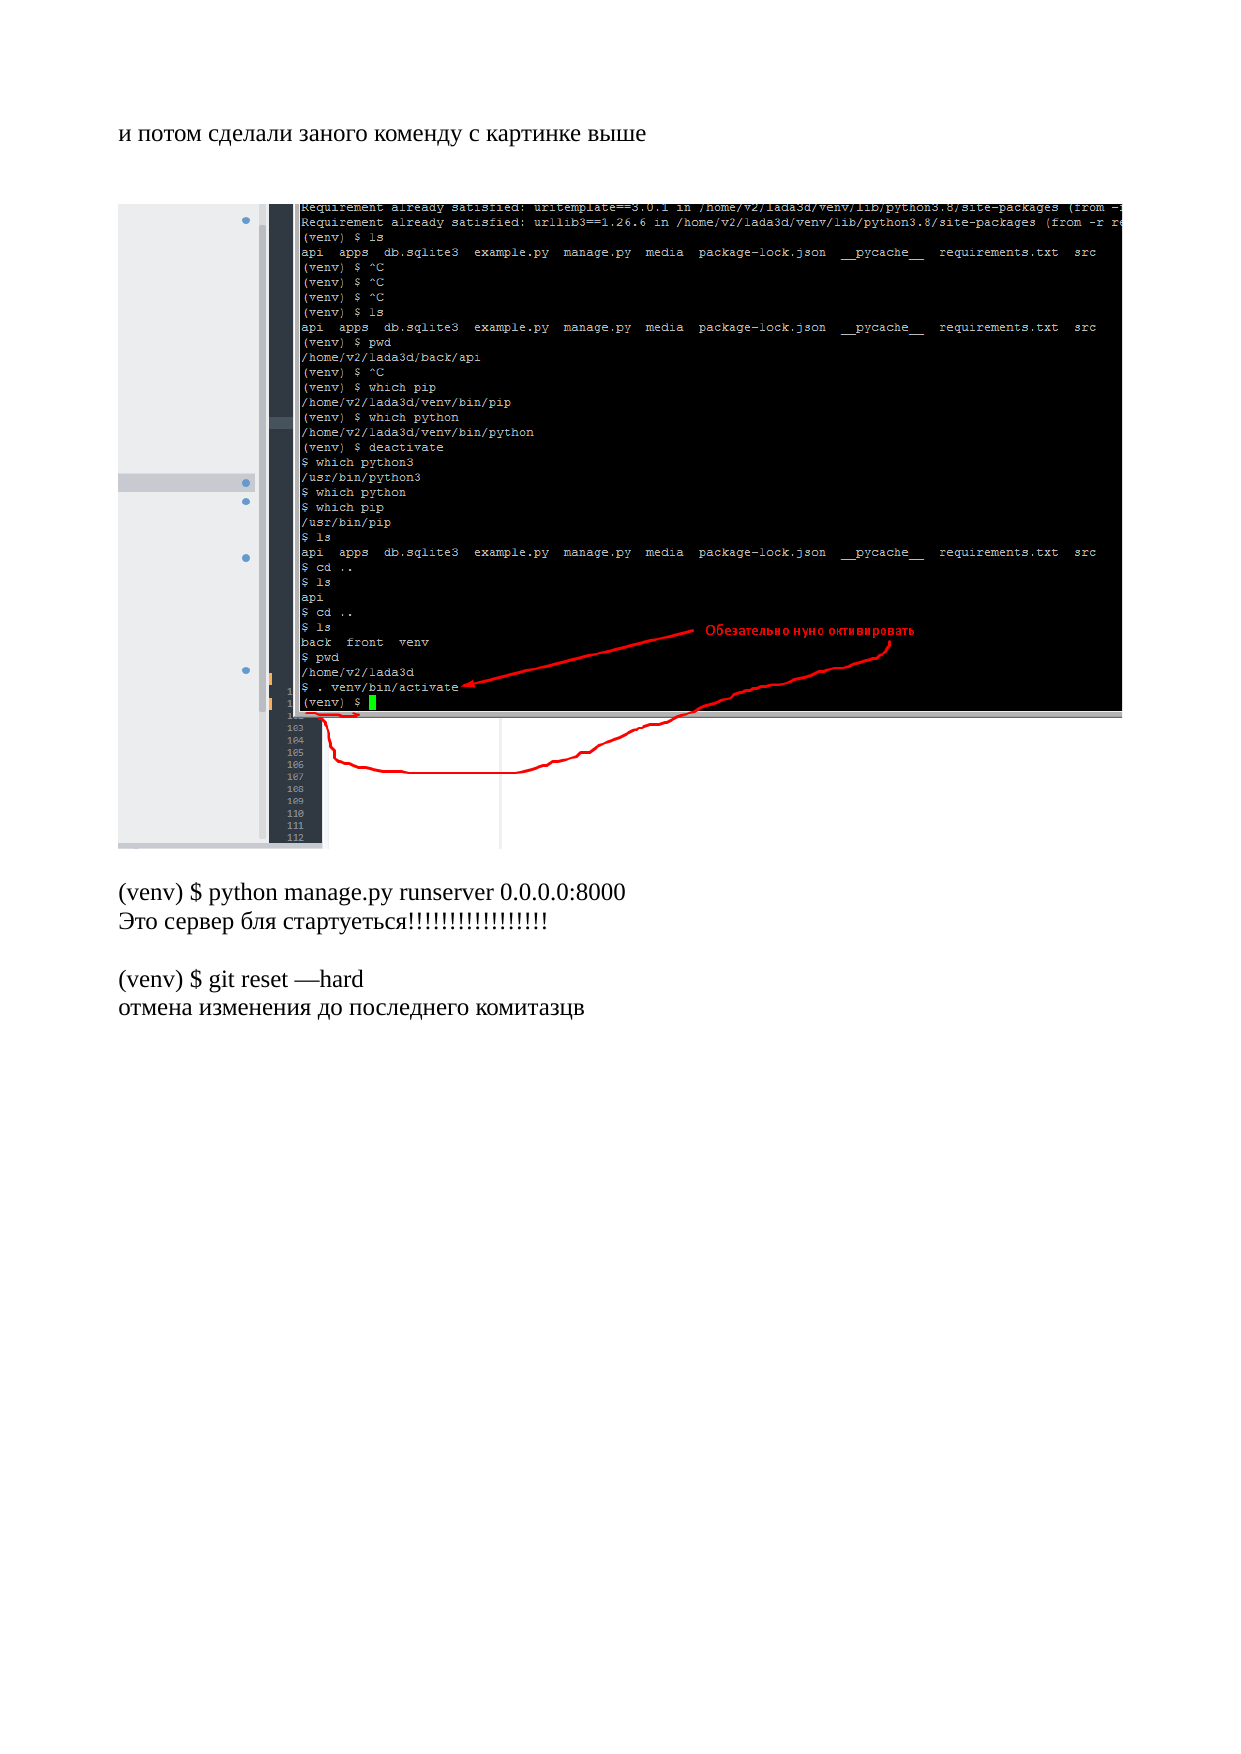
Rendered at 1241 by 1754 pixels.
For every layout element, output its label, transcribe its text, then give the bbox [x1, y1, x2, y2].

text Это сервер бля стартуеться!!!!!!!!!!!!!!!!! [118, 906, 1122, 935]
text и потом сделали заного коменду с картинке выше [118, 118, 1122, 147]
text отмена изменения до последнего комитазцв [118, 992, 1122, 1021]
picture [118, 204, 1123, 849]
text (venv) $ git reset —hard [118, 964, 1122, 992]
text (venv) $ python manage.py runserver 0.0.0.0:8000 [118, 877, 1122, 906]
